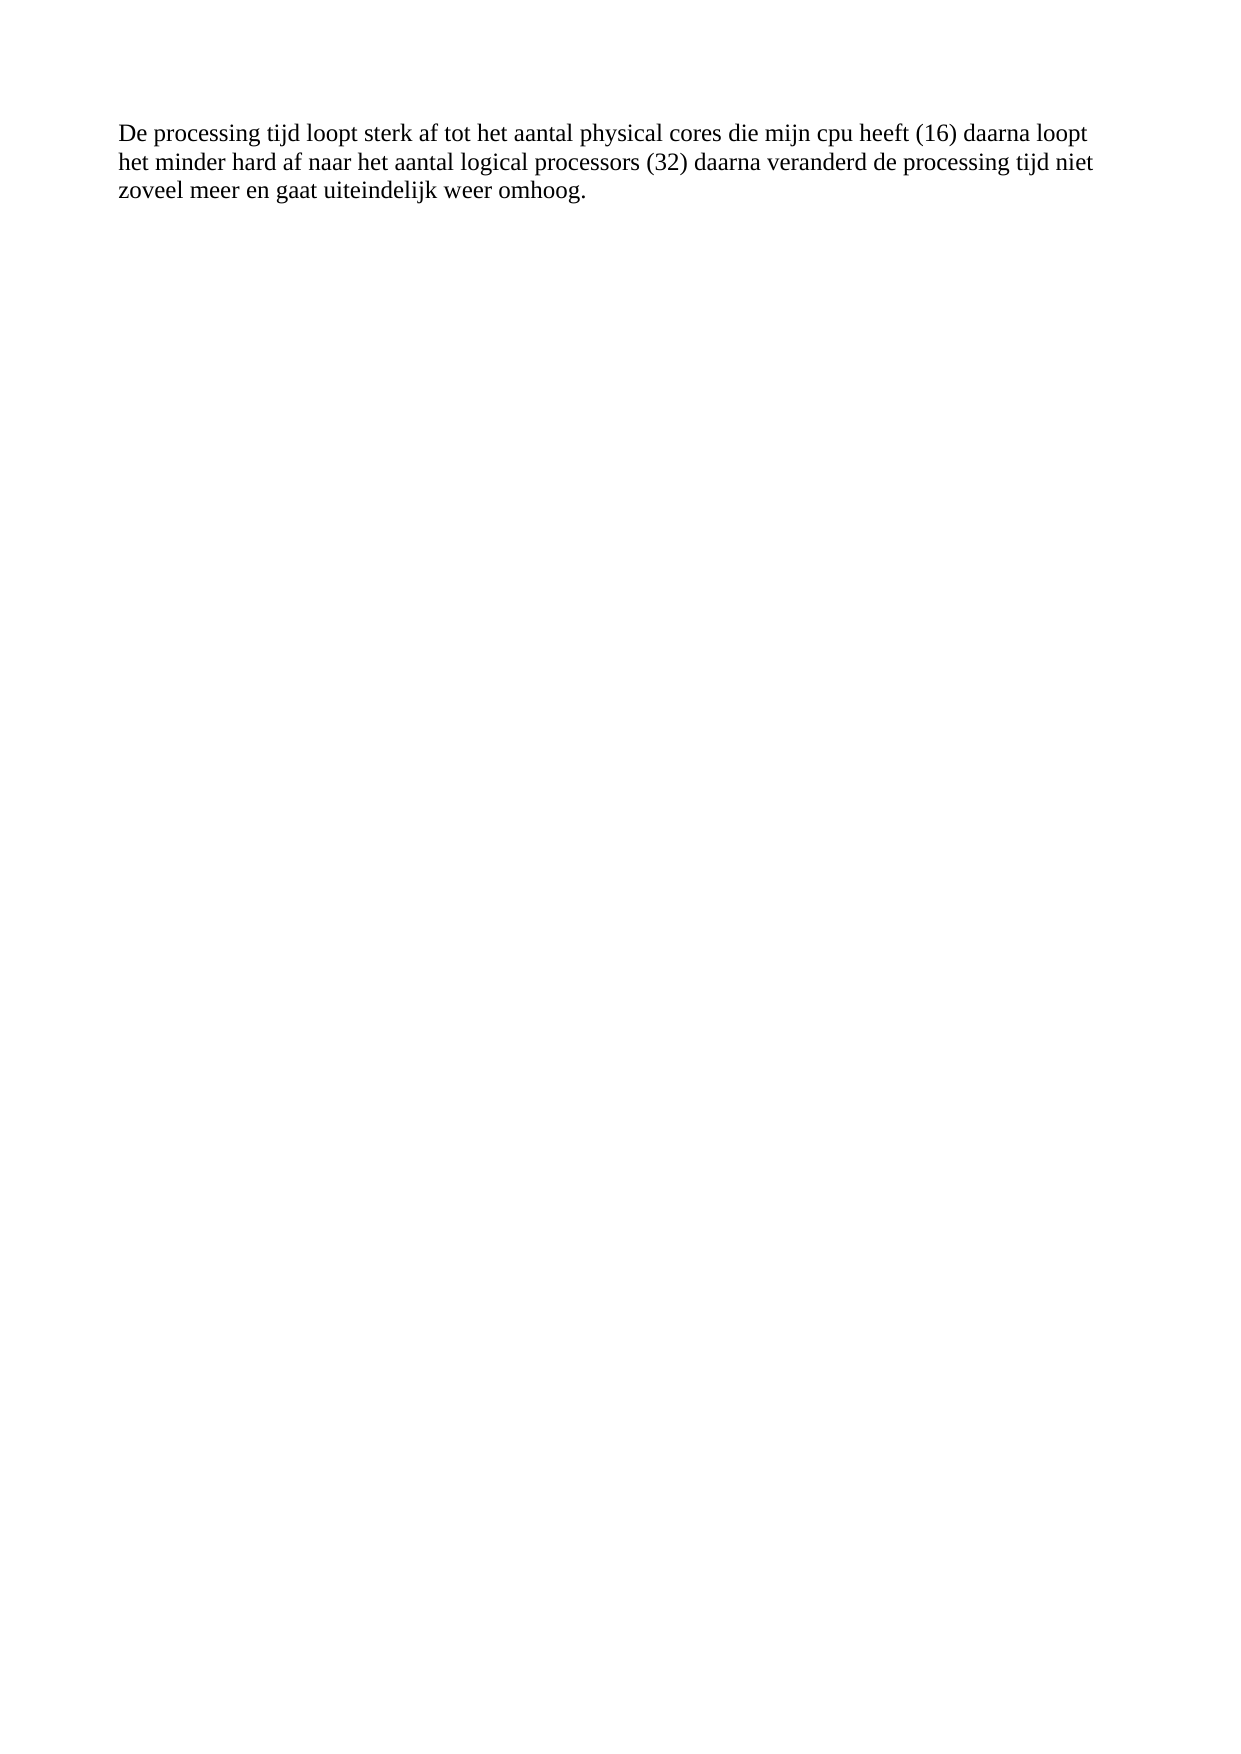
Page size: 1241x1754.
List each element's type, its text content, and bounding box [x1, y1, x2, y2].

text De processing tijd loopt sterk af tot het aantal physical cores die mijn cpu heeft (16) daarna loopt het minder hard af naar het aantal logical processors (32) daarna veranderd de processing tijd niet zoveel meer en gaat uiteindelijk weer omhoog. [118, 118, 1122, 204]
